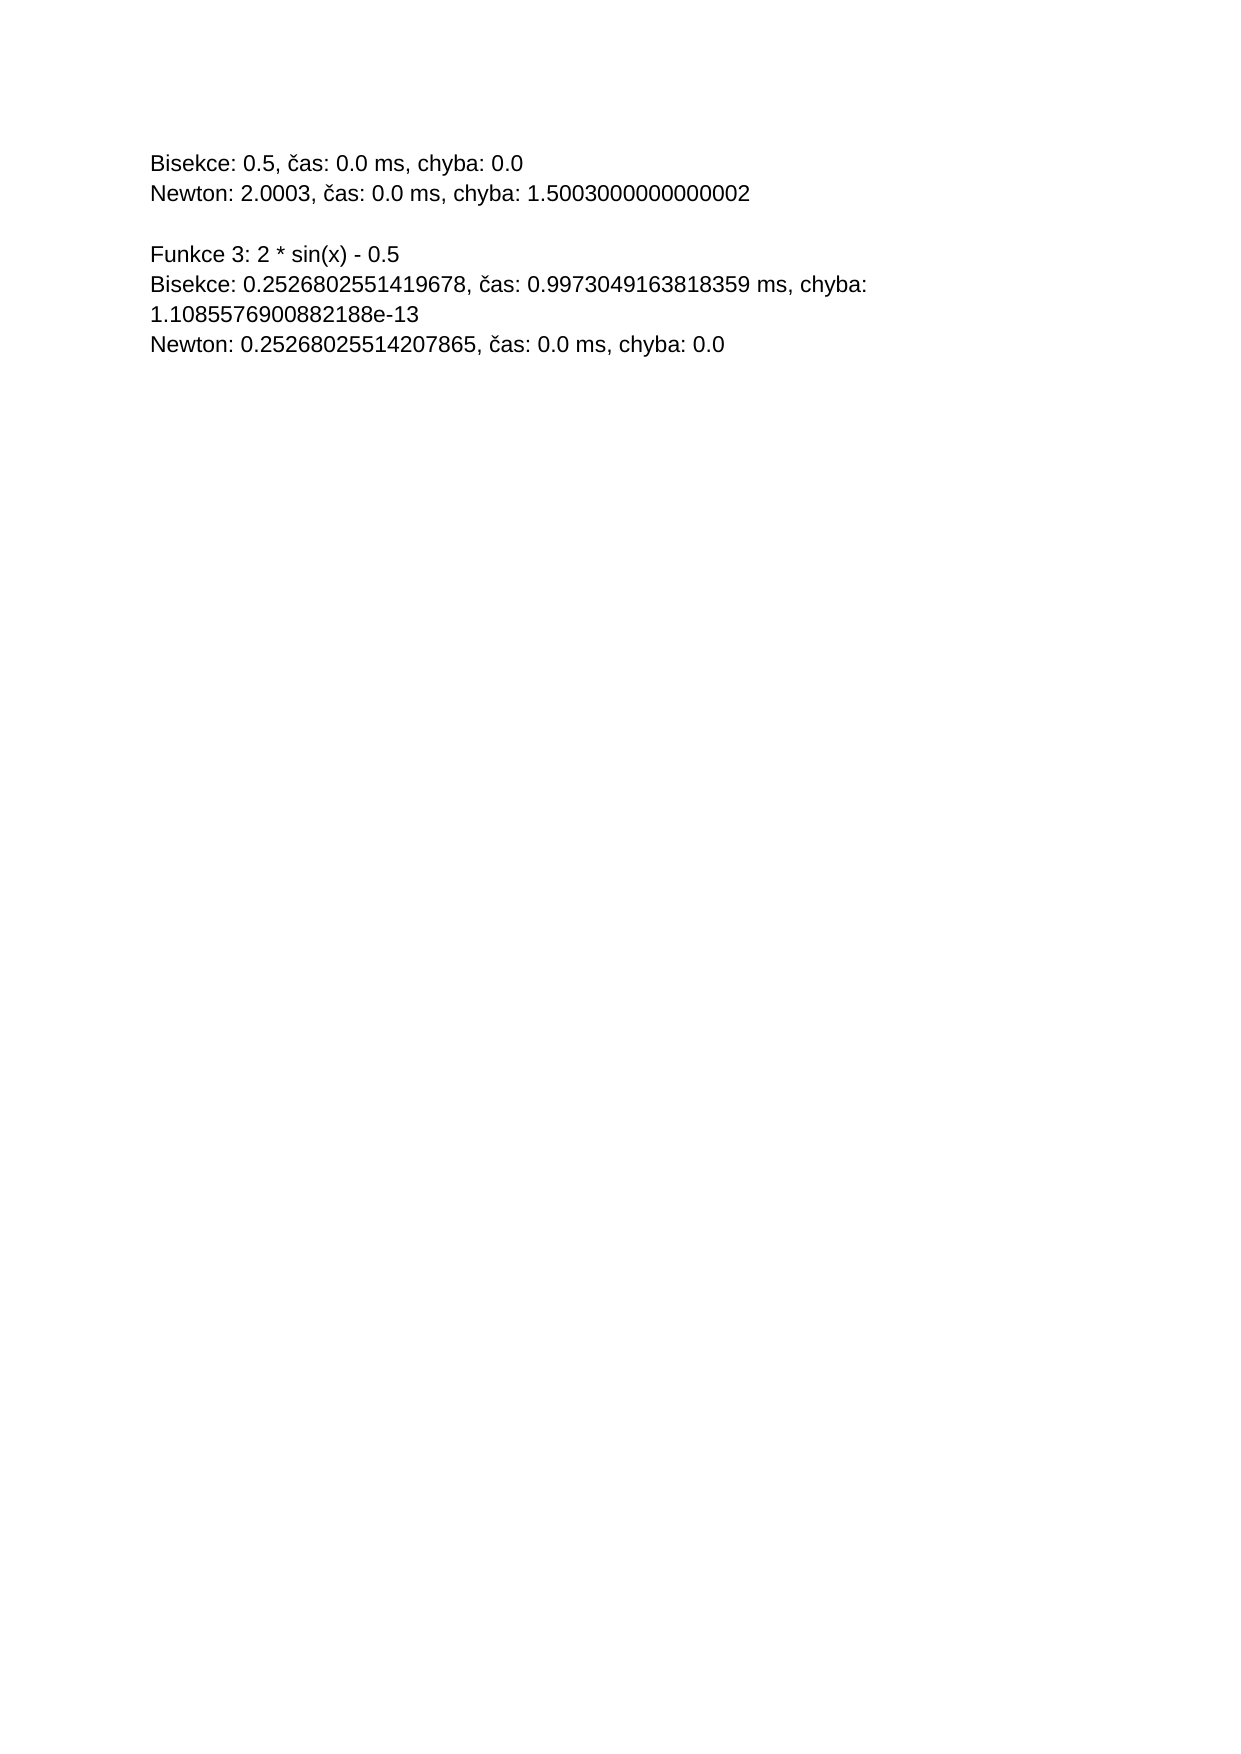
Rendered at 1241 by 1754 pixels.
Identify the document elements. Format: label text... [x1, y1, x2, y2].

text Newton: 0.25268025514207865, čas: 0.0 ms, chyba: 0.0 [150, 331, 1090, 358]
text Bisekce: 0.5, čas: 0.0 ms, chyba: 0.0 [150, 150, 1090, 176]
text Bisekce: 0.2526802551419678, čas: 0.9973049163818359 ms, chyba: 1.1085576900882188e-13 [150, 271, 1090, 327]
text Funkce 3: 2 * sin(x) - 0.5 [150, 241, 1090, 267]
text Newton: 2.0003, čas: 0.0 ms, chyba: 1.5003000000000002 [150, 180, 1090, 207]
